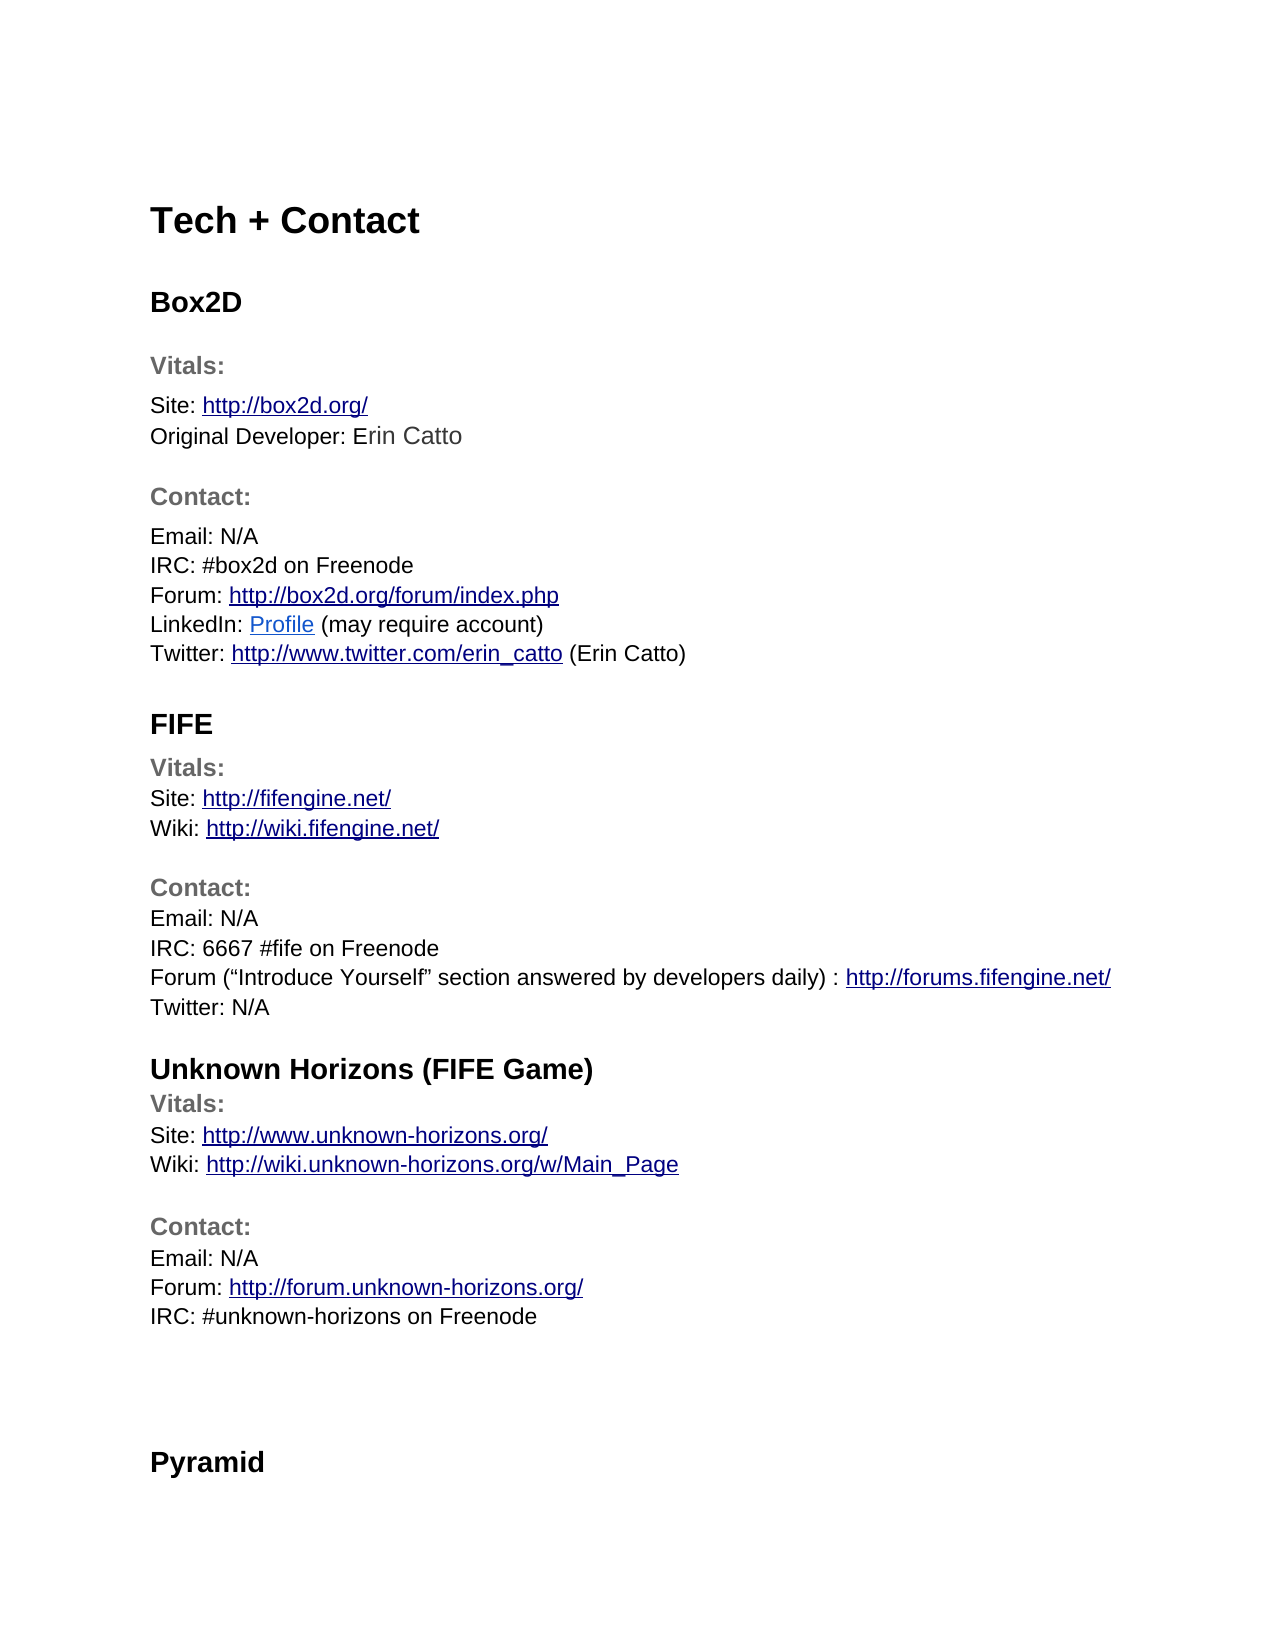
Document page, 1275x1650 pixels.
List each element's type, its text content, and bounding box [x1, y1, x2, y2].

text IRC: #unknown-horizons on Freenode [150, 1304, 1125, 1330]
text Site: http://box2d.org/ [150, 393, 1125, 418]
subtitle Contact: [150, 483, 1125, 511]
text Site: http://www.unknown-horizons.org/ [150, 1122, 1125, 1148]
text IRC: 6667 #fife on Freenode [150, 935, 1125, 961]
text IRC: #box2d on Freenode [150, 553, 1125, 579]
text Twitter: N/A [150, 994, 1125, 1020]
text Contact: [150, 1213, 1125, 1241]
text Twitter: http://www.twitter.com/erin_catto (Erin Catto) [150, 641, 1125, 667]
text Vitals: [150, 754, 1125, 782]
text Email: N/A [150, 524, 1125, 549]
subtitle Tech + Contact [150, 200, 1125, 242]
text Wiki: http://wiki.fifengine.net/ [150, 815, 1125, 841]
text LinkedIn: Profile (may require account) [150, 612, 1125, 637]
subtitle FIFE [150, 708, 1125, 741]
text Email: N/A [150, 1245, 1125, 1271]
text Contact: [150, 874, 1125, 902]
text Wiki: http://wiki.unknown-horizons.org/w/Main_Page [150, 1152, 1125, 1177]
text Vitals: [150, 1090, 1125, 1118]
text Forum: http://box2d.org/forum/index.php [150, 582, 1125, 608]
text Forum: http://forum.unknown-horizons.org/ [150, 1275, 1125, 1300]
subtitle Pyramid [150, 1446, 1125, 1478]
text Original Developer: Erin Catto [150, 422, 1125, 450]
text Email: N/A [150, 906, 1125, 932]
text Site: http://fifengine.net/ [150, 786, 1125, 811]
text Forum (“Introduce Yourself” section answered by developers daily) : http://forums.fifengine.net/ [150, 965, 1125, 990]
subtitle Box2D [150, 286, 1125, 318]
text Unknown Horizons (FIFE Game) [150, 1053, 1125, 1086]
subtitle Vitals: [150, 352, 1125, 380]
